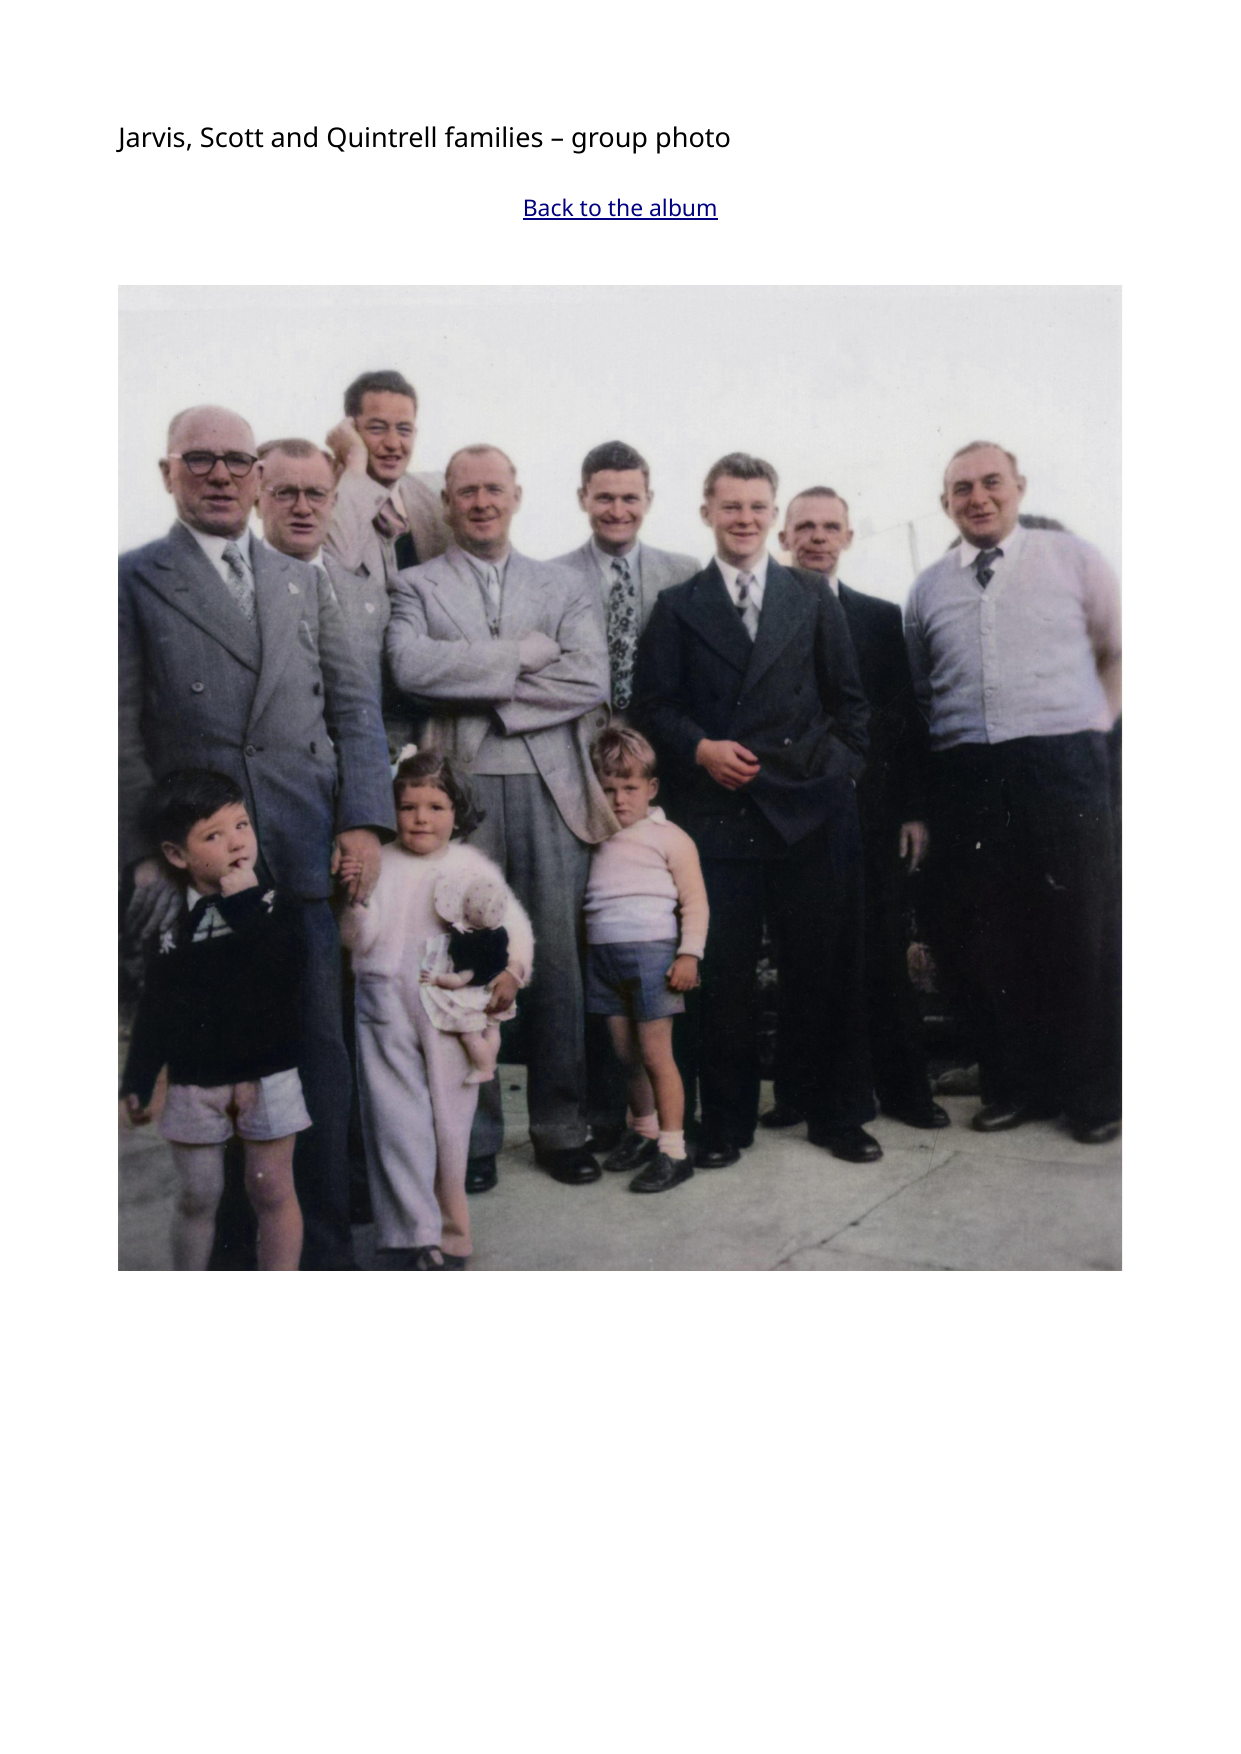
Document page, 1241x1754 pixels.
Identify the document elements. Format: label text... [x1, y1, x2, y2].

text Back to the album [118, 192, 1122, 223]
text Jarvis, Scott and Quintrell families – group photo [118, 118, 1122, 155]
picture [118, 285, 1123, 1271]
